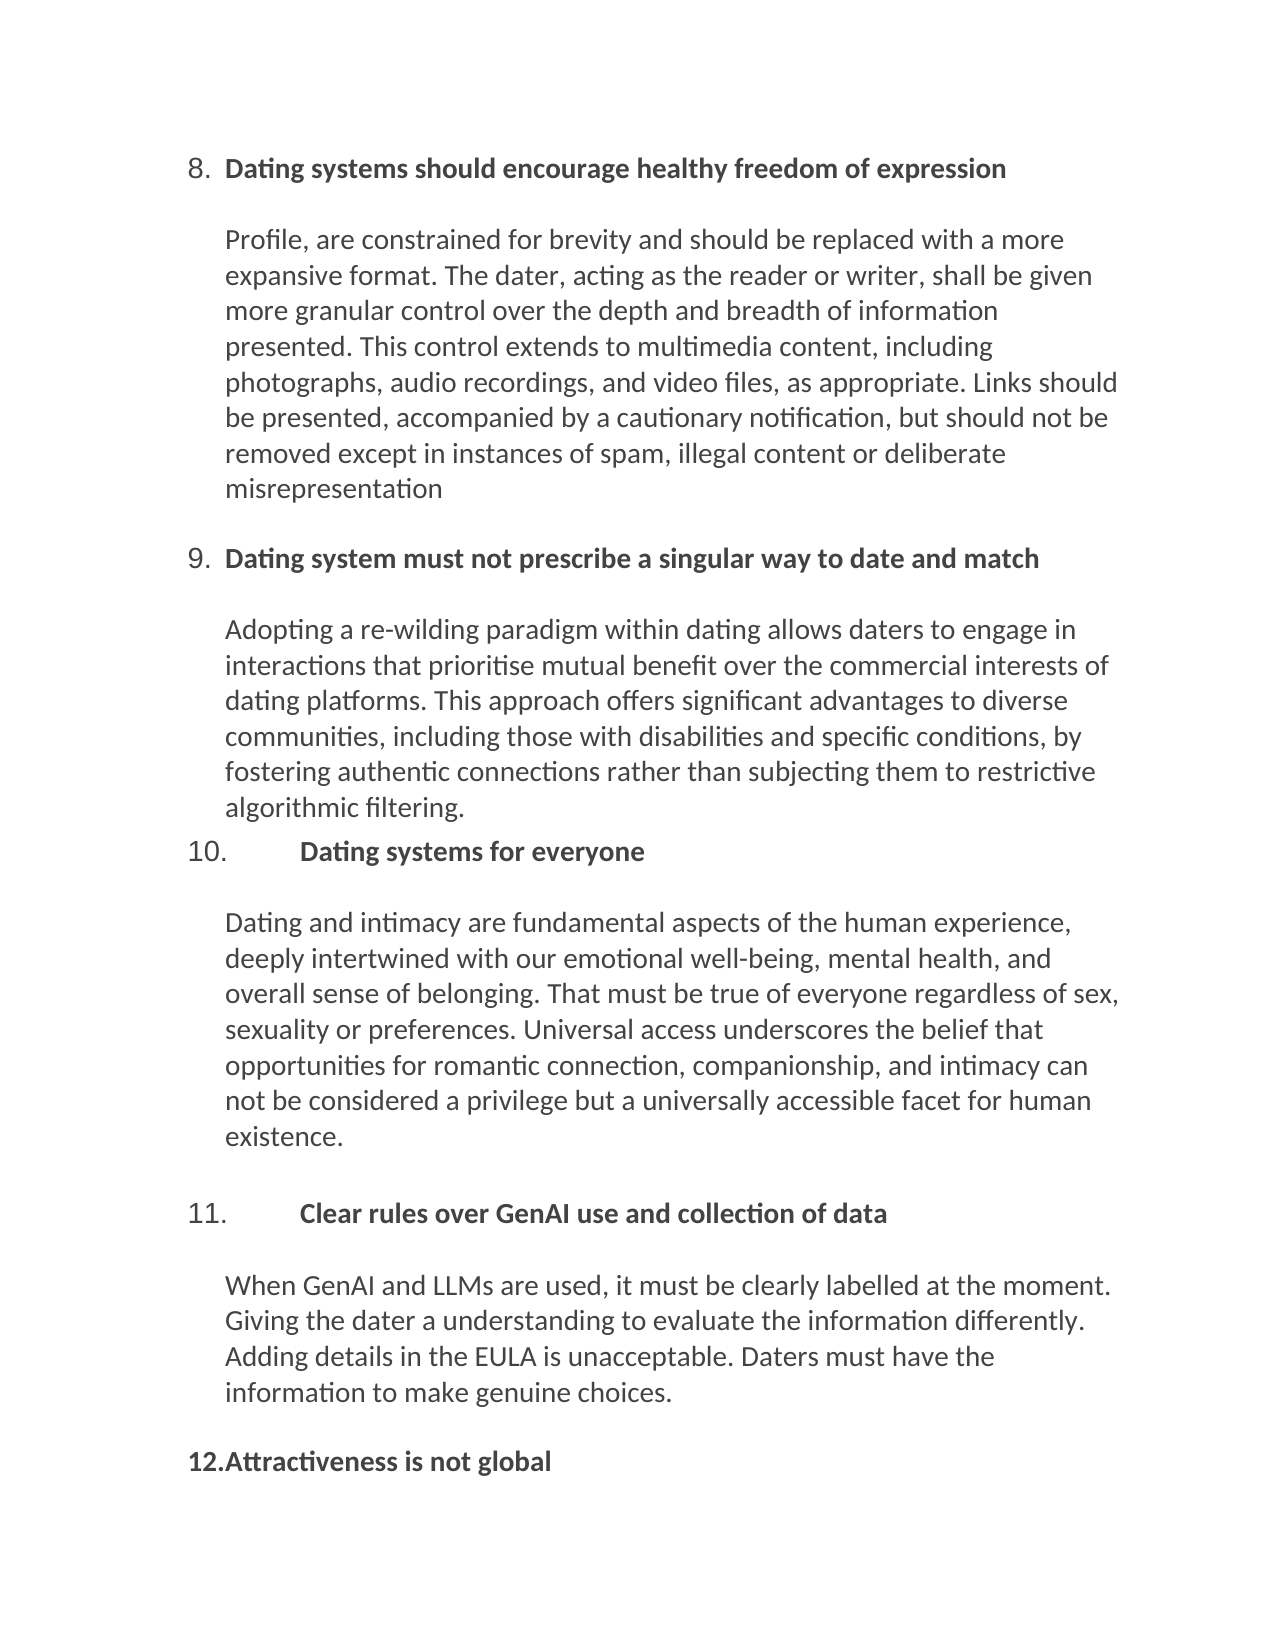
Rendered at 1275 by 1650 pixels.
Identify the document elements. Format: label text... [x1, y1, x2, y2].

subtitle Dating systems for everyone Dating and intimacy are fundamental aspects of the human experience, deeply intertwined with our emotional well-being, mental health, and overall sense of belonging. That must be true of everyone regardless of sex, sexuality or preferences. Universal access underscores the belief that opportunities for romantic connection, companionship, and intimacy can not be considered a privilege but a universally accessible facet for human existence. [187, 833, 1125, 1187]
subtitle Attractiveness is not global [187, 1443, 1125, 1478]
subtitle Clear rules over GenAI use and collection of data When GenAI and LLMs are used, it must be clearly labelled at the moment. Giving the dater a understanding to evaluate the information differently. Adding details in the EULA is unacceptable. Daters must have the information to make genuine choices. [187, 1196, 1125, 1443]
subtitle Dating system must not prescribe a singular way to date and match Adopting a re-wilding paradigm within dating allows daters to engage in interactions that prioritise mutual benefit over the commercial interests of dating platforms. This approach offers significant advantages to diverse communities, including those with disabilities and specific conditions, by fostering authentic connections rather than subjecting them to restrictive algorithmic filtering. [187, 540, 1125, 825]
subtitle Dating systems should encourage healthy freedom of expression Profile, are constrained for brevity and should be replaced with a more expansive format. The dater, acting as the reader or writer, shall be given more granular control over the depth and breadth of information presented. This control extends to multimedia content, including photographs, audio recordings, and video files, as appropriate. Links should be presented, accompanied by a cautionary notification, but should not be removed except in instances of spam, illegal content or deliberate misrepresentation [187, 150, 1125, 540]
